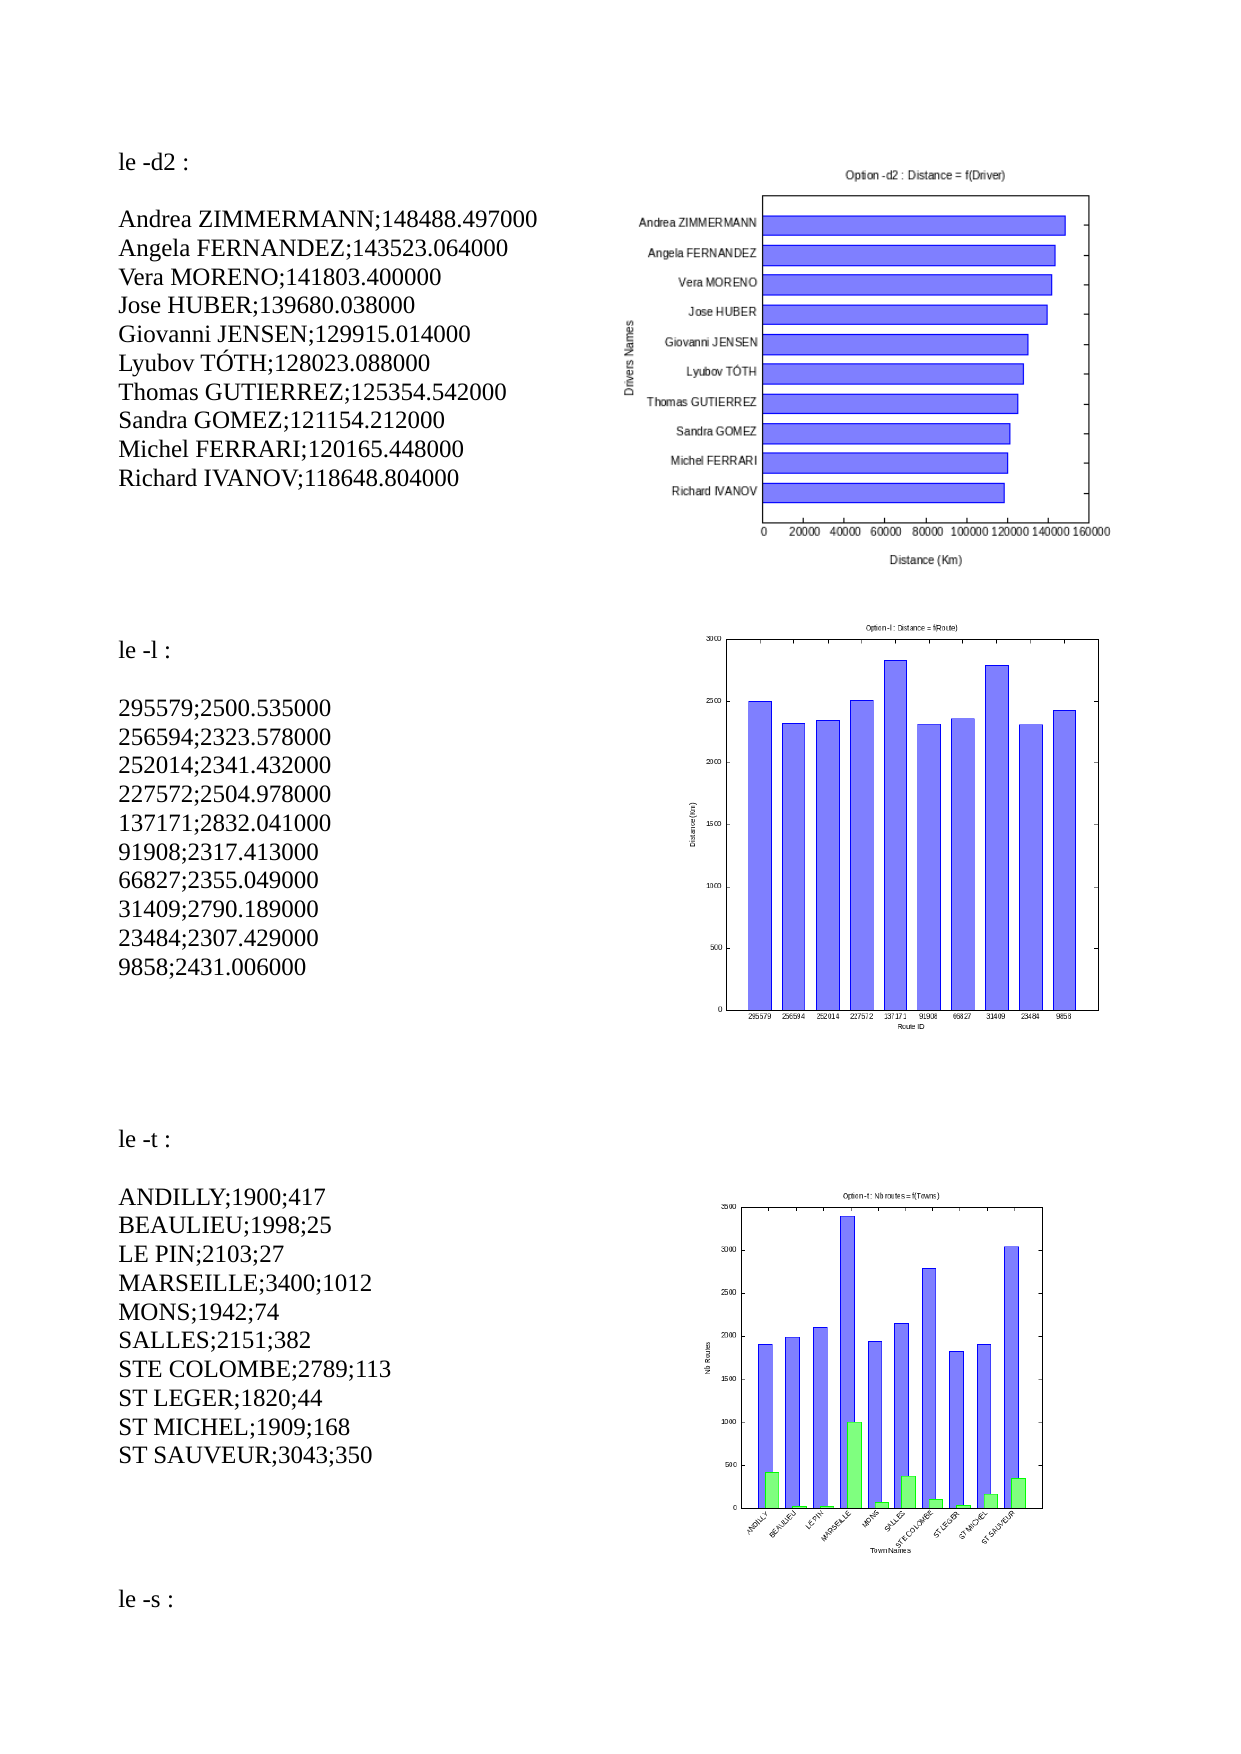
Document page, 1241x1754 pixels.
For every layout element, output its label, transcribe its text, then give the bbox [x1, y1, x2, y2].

text 66827;2355.049000 [118, 866, 663, 894]
text 227572;2504.978000 [118, 779, 663, 808]
text Thomas GUTIERREZ;125354.542000 [118, 377, 604, 406]
picture [604, 145, 1146, 587]
text 91908;2317.413000 [118, 837, 663, 866]
picture [663, 618, 1116, 1032]
text Michel FERRARI;120165.448000 [118, 434, 604, 463]
text Angela FERNANDEZ;143523.064000 [118, 233, 604, 262]
text Lyubov TÓTH;128023.088000 [118, 348, 604, 377]
text Andrea ZIMMERMANN;148488.497000 [118, 204, 604, 233]
text Jose HUBER;139680.038000 [118, 291, 604, 319]
text 252014;2341.432000 [118, 751, 663, 779]
text MARSEILLE;3400;1012 [118, 1268, 604, 1297]
text BEAULIEU;1998;25 [118, 1211, 604, 1239]
text le -l : [118, 636, 663, 664]
text ST LEGER;1820;44 [118, 1383, 604, 1412]
text LE PIN;2103;27 [118, 1239, 604, 1268]
text 137171;2832.041000 [118, 808, 663, 837]
text 295579;2500.535000 [118, 693, 663, 722]
text le -s : [118, 1584, 1122, 1613]
text ANDILLY;1900;417 [118, 1182, 1122, 1211]
text 256594;2323.578000 [118, 722, 663, 751]
text Sandra GOMEZ;121154.212000 [118, 406, 604, 434]
text le -d2 : [118, 147, 604, 176]
text Giovanni JENSEN;129915.014000 [118, 319, 604, 348]
text Richard IVANOV;118648.804000 [118, 463, 604, 492]
text 31409;2790.189000 [118, 894, 663, 923]
text ST MICHEL;1909;168 [118, 1412, 604, 1441]
text le -t : [118, 1124, 1122, 1153]
text 23484;2307.429000 [118, 923, 663, 952]
text ST SAUVEUR;3043;350 [118, 1441, 604, 1469]
picture [604, 1186, 1153, 1598]
text STE COLOMBE;2789;113 [118, 1354, 604, 1383]
text SALLES;2151;382 [118, 1326, 604, 1354]
text 9858;2431.006000 [118, 952, 663, 981]
text MONS;1942;74 [118, 1297, 604, 1326]
text [1116, 636, 1122, 664]
text Vera MORENO;141803.400000 [118, 262, 604, 291]
